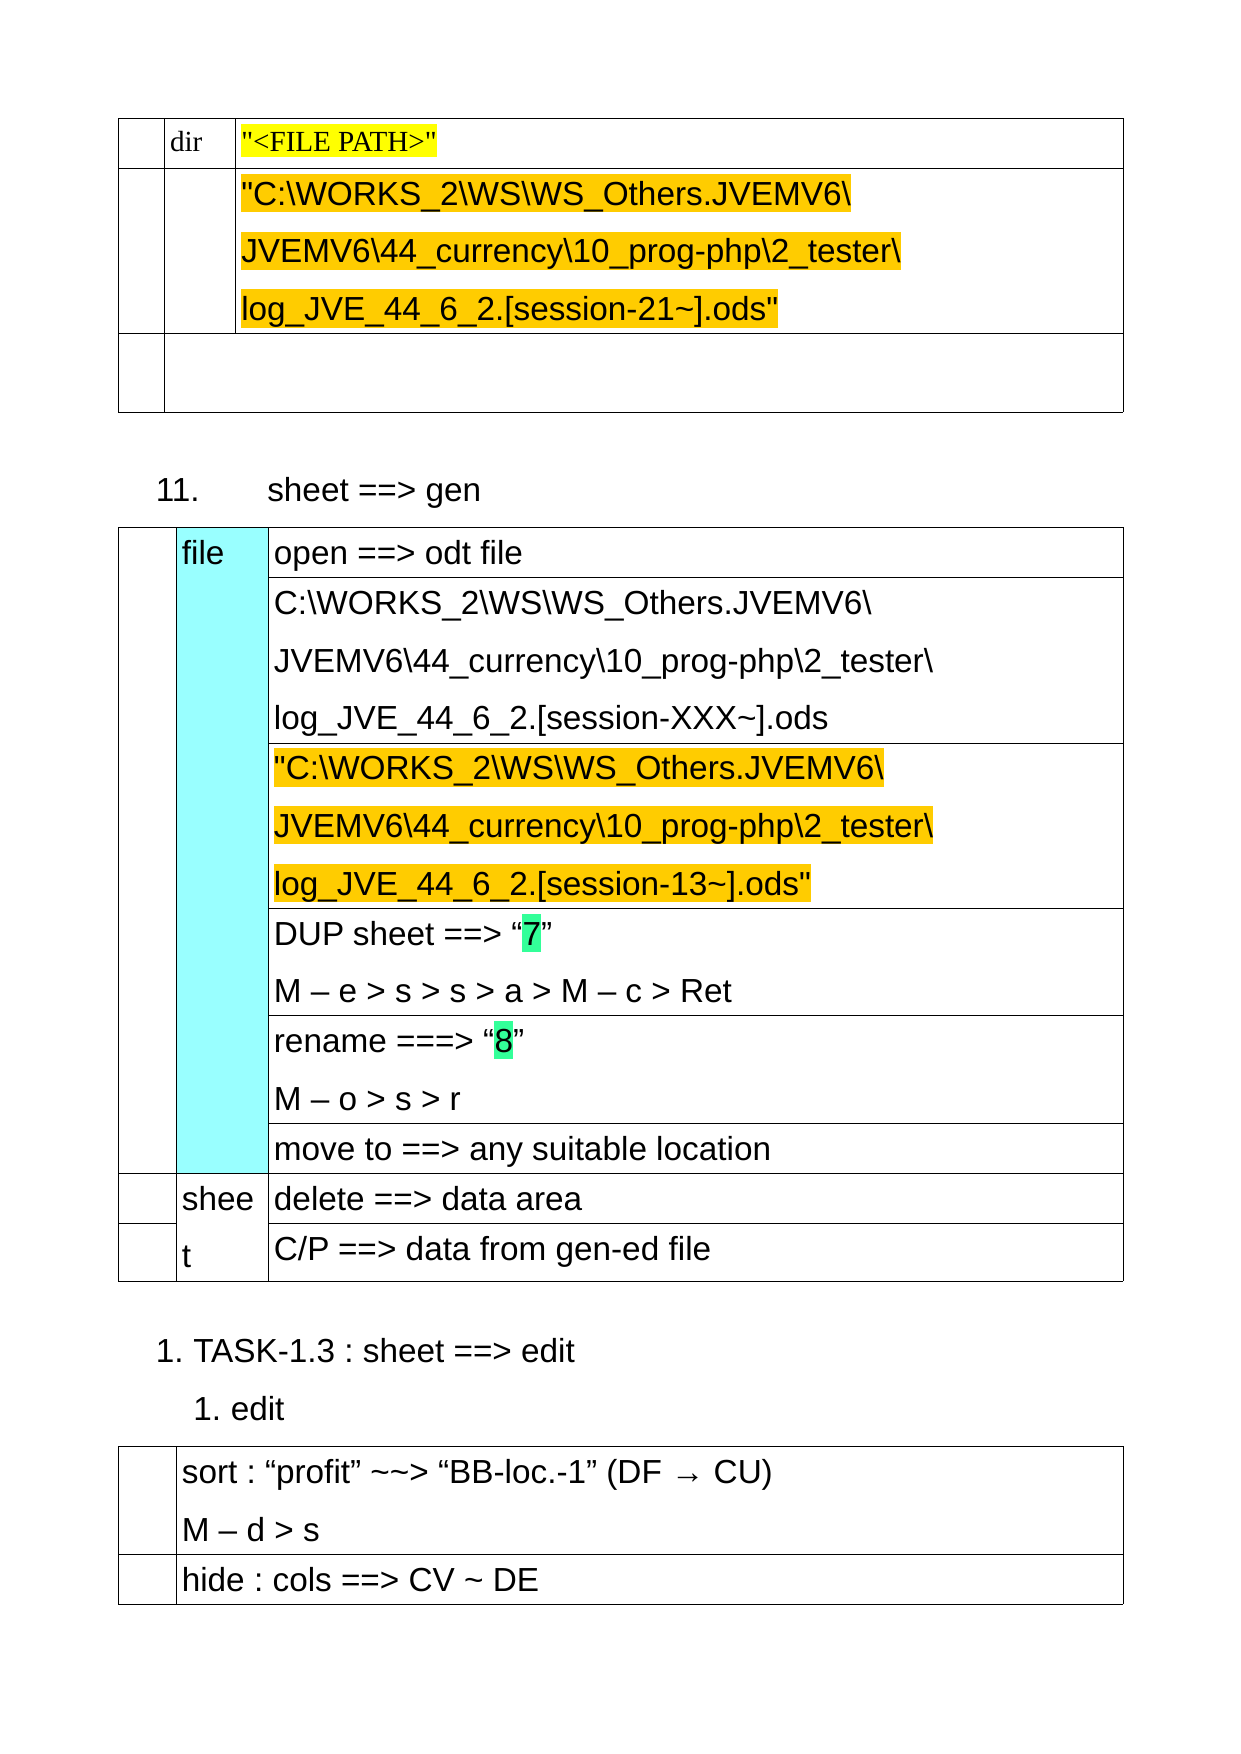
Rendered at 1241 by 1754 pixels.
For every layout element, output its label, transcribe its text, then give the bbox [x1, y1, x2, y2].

table_cell [119, 169, 164, 333]
table_header file [177, 528, 268, 1173]
table_header sort : “profit” ~~> “BB-loc.-1” (DF → CU) M – d > s [177, 1447, 1123, 1554]
table_header open ==> odt file [269, 528, 1123, 577]
table_cell move to ==> any suitable location [269, 1124, 1123, 1173]
table_cell [119, 119, 164, 168]
table_header [119, 1447, 176, 1554]
table_cell C/P ==> data from gen-ed file [269, 1224, 1123, 1281]
table_cell sheet [177, 1174, 268, 1281]
table_cell DUP sheet ==> “7” M – e > s > s > a > M – c > Ret [269, 909, 1123, 1015]
table_cell [119, 334, 164, 412]
table_cell [119, 1224, 176, 1281]
table_header [119, 528, 176, 1173]
table_cell dir [165, 119, 235, 168]
table_cell [119, 1555, 176, 1604]
list edit [193, 1388, 1122, 1427]
table_cell delete ==> data area [269, 1174, 1123, 1223]
table_cell "<FILE PATH>" [236, 119, 1123, 168]
table_cell [119, 1174, 176, 1223]
table_cell hide : cols ==> CV ~ DE [177, 1555, 1123, 1604]
table_cell rename ===> “8” M – o > s > r [269, 1016, 1123, 1123]
table_cell [165, 334, 1123, 412]
table_cell [165, 169, 235, 333]
list TASK-1.3 : sheet ==> edit [156, 1331, 1122, 1369]
table_cell "C:\WORKS_2\WS\WS_Others.JVEMV6\JVEMV6\44_currency\10_prog-php\2_tester\log_JVE_44_6_2.[session-21~].ods" [236, 169, 1123, 333]
table_cell C:\WORKS_2\WS\WS_Others.JVEMV6\JVEMV6\44_currency\10_prog-php\2_tester\log_JVE_44_6_2.[session-XXX~].ods [269, 578, 1123, 742]
list sheet ==> gen [156, 470, 1122, 508]
table_cell "C:\WORKS_2\WS\WS_Others.JVEMV6\JVEMV6\44_currency\10_prog-php\2_tester\log_JVE_44_6_2.[session-13~].ods" [269, 744, 1123, 908]
